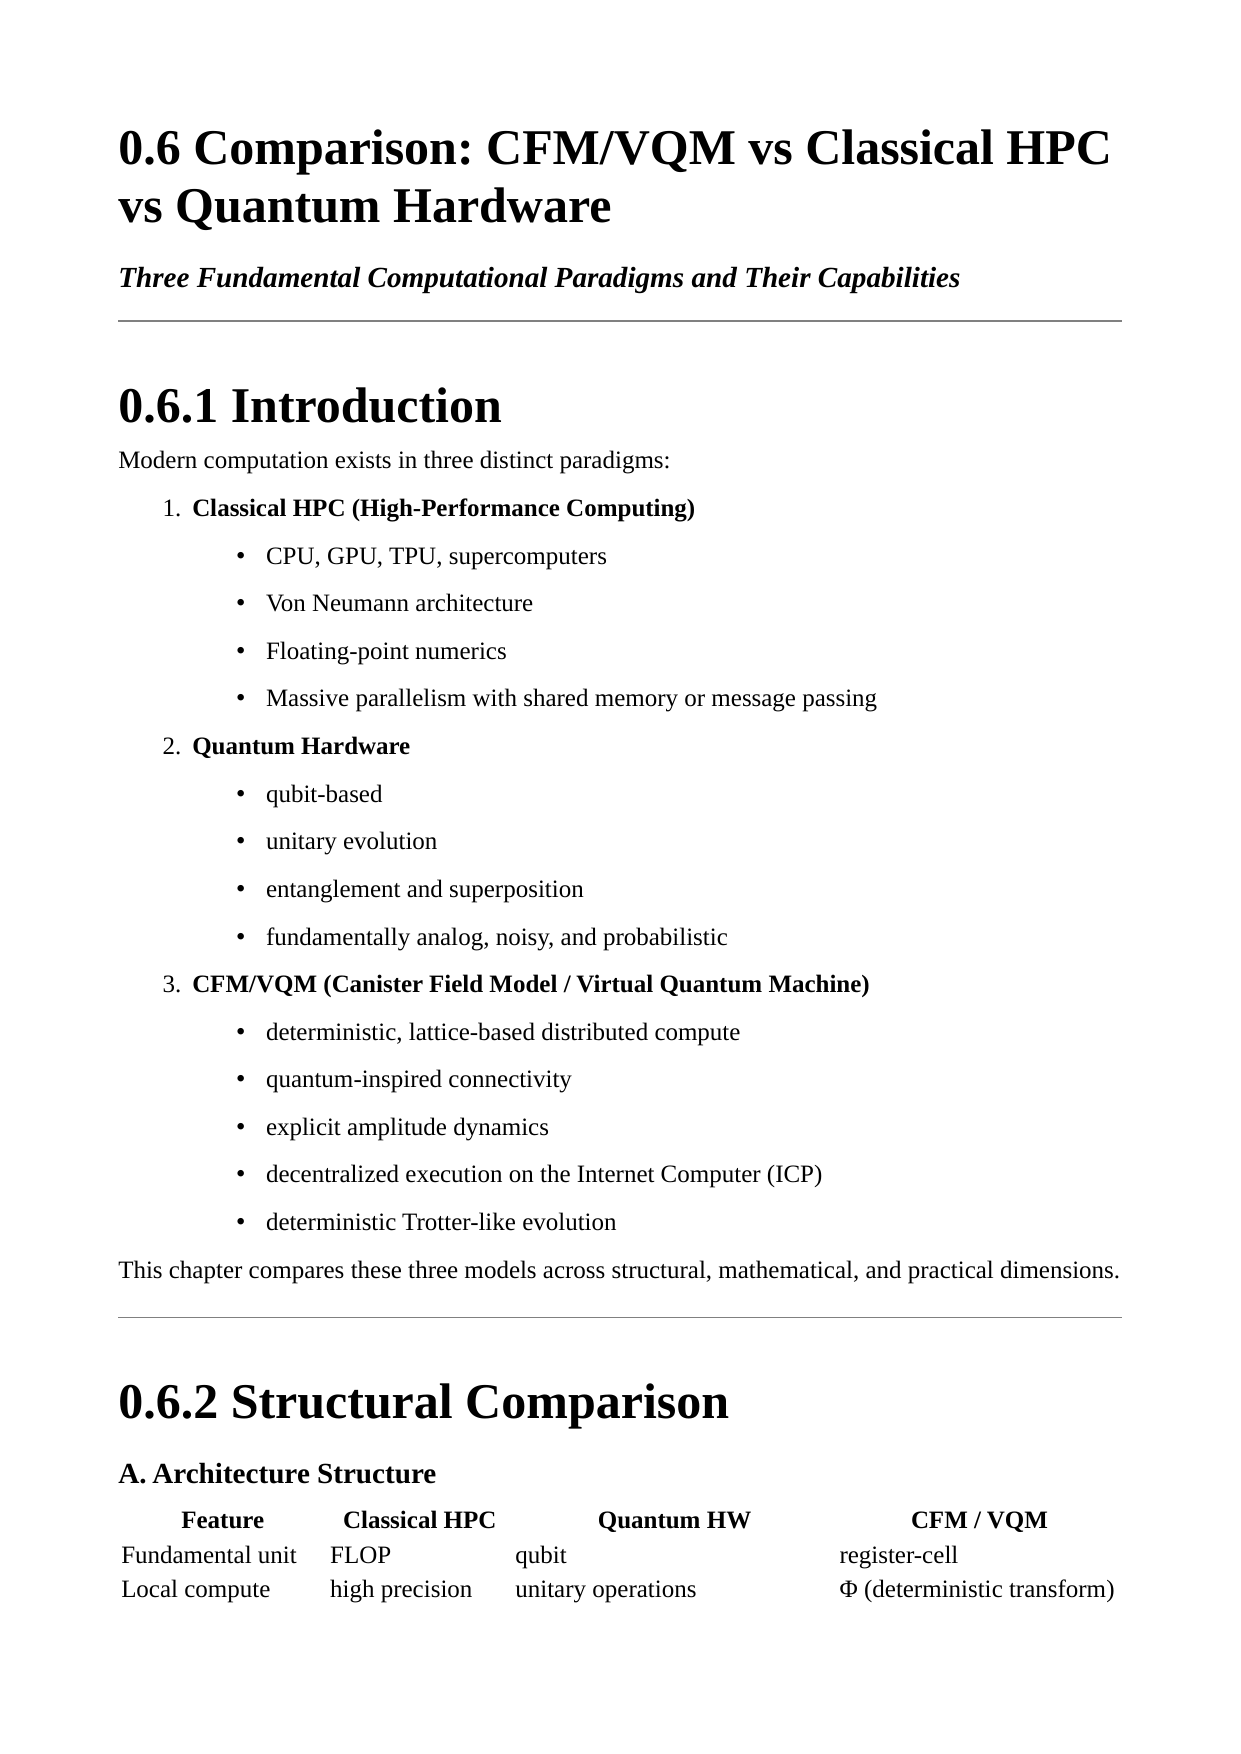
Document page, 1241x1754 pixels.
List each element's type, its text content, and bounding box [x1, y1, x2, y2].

subtitle 0.6.2 Structural Comparison [118, 1372, 1122, 1429]
table_cell unitary operations [512, 1571, 836, 1606]
table_header Feature [118, 1502, 327, 1537]
table_header Classical HPC [327, 1502, 512, 1537]
list CFM/VQM (Canister Field Model / Virtual Quantum Machine) [162, 969, 1122, 998]
subtitle 0.6 Comparison: CFM/VQM vs Classical HPC vs Quantum Hardware [118, 118, 1122, 233]
table_cell qubit [512, 1537, 836, 1571]
list unitary evolution [236, 826, 1122, 855]
list fundamentally analog, noisy, and probabilistic [236, 922, 1122, 950]
list Floating-point numerics [236, 636, 1122, 665]
text Modern computation exists in three distinct paradigms: [118, 446, 1122, 474]
subtitle A. Architecture Structure [118, 1456, 1122, 1490]
list decentralized execution on the Internet Computer (ICP) [236, 1159, 1122, 1188]
list CPU, GPU, TPU, supercomputers [236, 541, 1122, 569]
list quantum-inspired connectivity [236, 1064, 1122, 1093]
list Massive parallelism with shared memory or message passing [236, 683, 1122, 712]
list qubit-based [236, 779, 1122, 807]
list Quantum Hardware [162, 731, 1122, 760]
table_cell Φ (deterministic transform) [836, 1571, 1122, 1606]
table_cell register-cell [836, 1537, 1122, 1571]
subtitle Three Fundamental Computational Paradigms and Their Capabilities [118, 260, 1122, 294]
list Classical HPC (High-Performance Computing) [162, 493, 1122, 522]
table_cell FLOP [327, 1537, 512, 1571]
list Von Neumann architecture [236, 588, 1122, 617]
list explicit amplitude dynamics [236, 1112, 1122, 1141]
table_header Quantum HW [512, 1502, 836, 1537]
text This chapter compares these three models across structural, mathematical, and practical dimensions. [118, 1255, 1122, 1283]
table_cell Local compute [118, 1571, 327, 1606]
subtitle 0.6.1 Introduction [118, 376, 1122, 433]
table_cell high precision [327, 1571, 512, 1606]
table_cell Fundamental unit [118, 1537, 327, 1571]
list entanglement and superposition [236, 874, 1122, 903]
list deterministic, lattice-based distributed compute [236, 1017, 1122, 1046]
table_header CFM / VQM [836, 1502, 1122, 1537]
list deterministic Trotter-like evolution [236, 1207, 1122, 1236]
